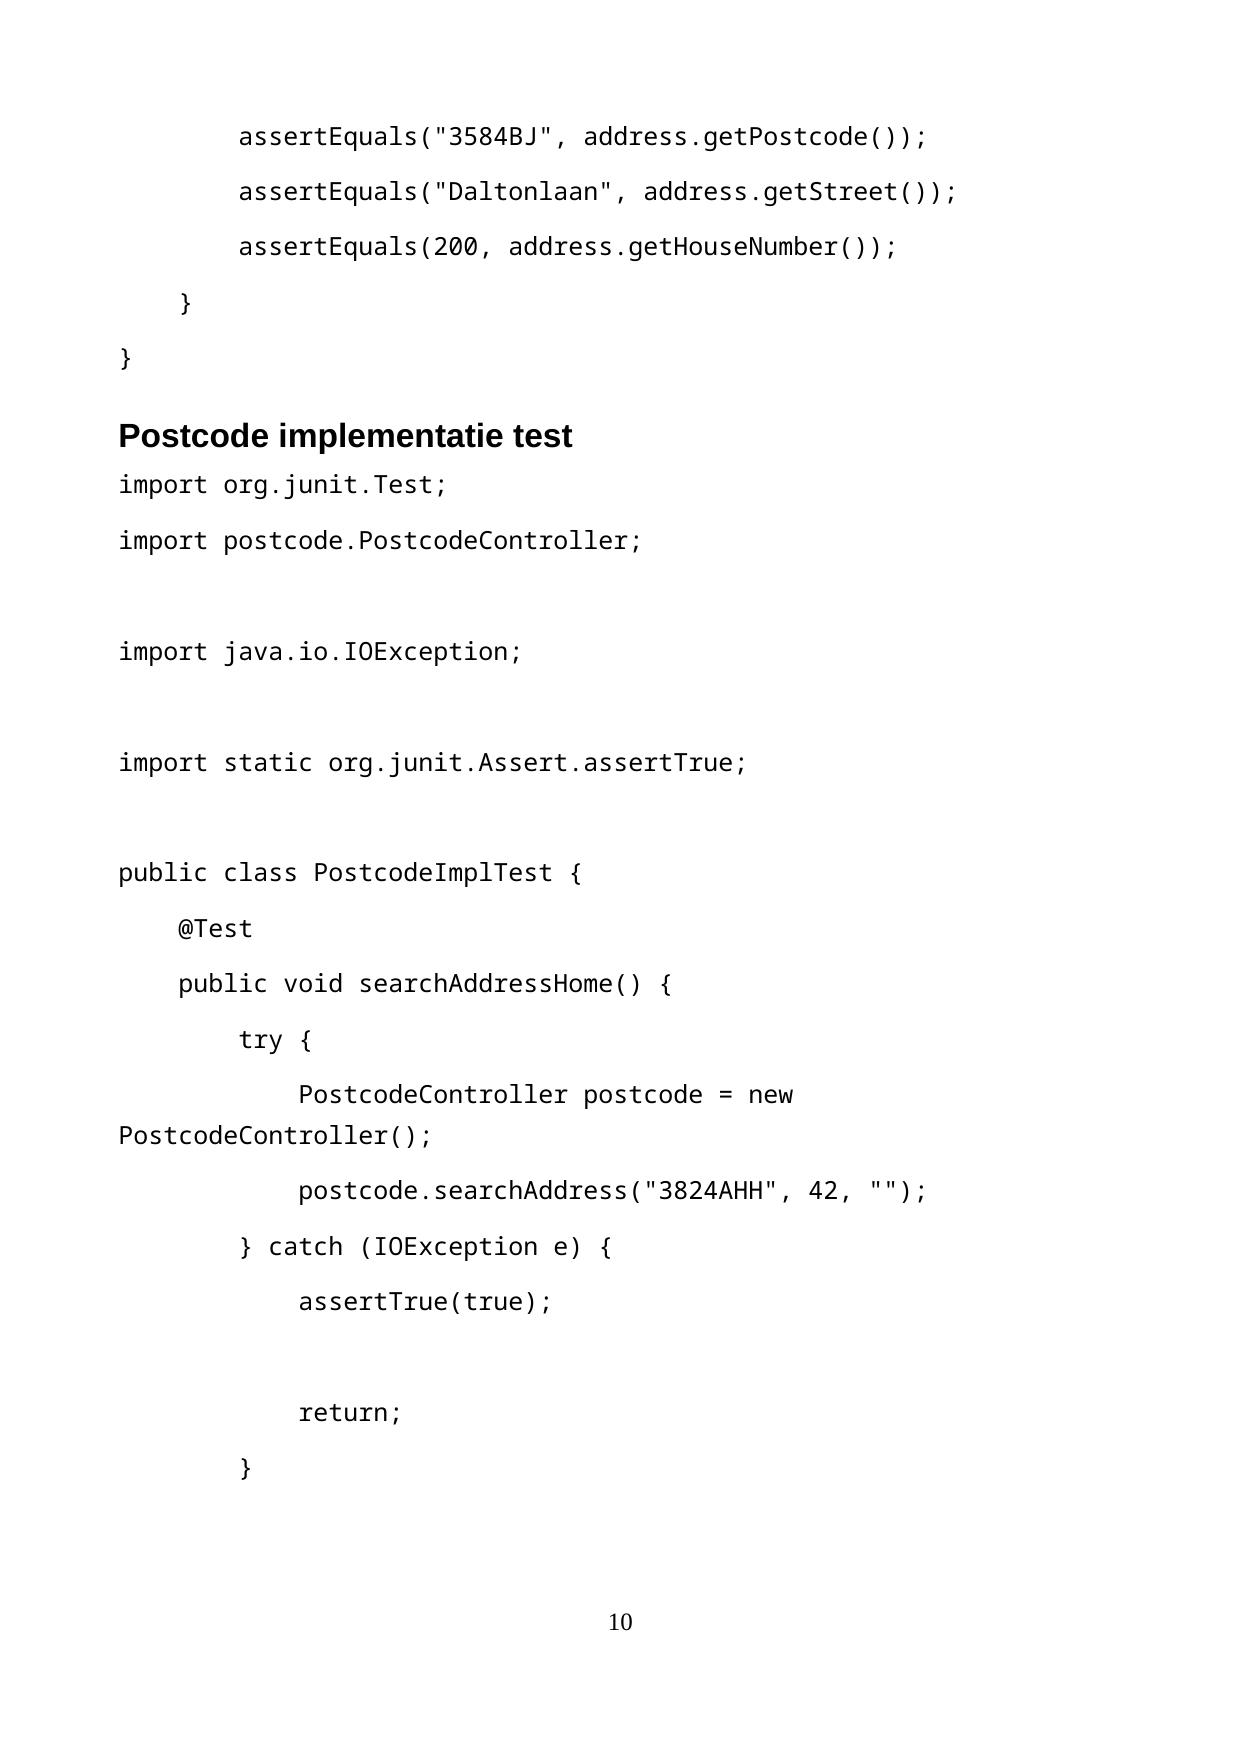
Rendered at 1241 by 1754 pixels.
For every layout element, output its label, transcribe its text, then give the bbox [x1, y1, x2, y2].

text @Test [118, 911, 1122, 944]
text import java.io.IOException; [118, 633, 1122, 667]
text PostcodeController postcode = new PostcodeController(); [118, 1077, 1122, 1152]
text } [118, 340, 1122, 374]
text } [118, 1450, 1122, 1484]
text public void searchAddressHome() { [118, 966, 1122, 1000]
text assertEquals(200, address.getHouseNumber()); [118, 229, 1122, 263]
text import postcode.PostcodeController; [118, 523, 1122, 557]
text try { [118, 1021, 1122, 1055]
text assertEquals("3584BJ", address.getPostcode()); [118, 118, 1122, 152]
text assertEquals("Daltonlaan", address.getStreet()); [118, 173, 1122, 208]
text import static org.junit.Assert.assertTrue; [118, 744, 1122, 778]
text return; [118, 1395, 1122, 1429]
subtitle Postcode implementatie test [118, 416, 1122, 455]
text } [118, 284, 1122, 318]
text import org.junit.Test; [118, 467, 1122, 501]
text } catch (IOException e) { [118, 1228, 1122, 1262]
text public class PostcodeImplTest { [118, 855, 1122, 889]
text assertTrue(true); [118, 1284, 1122, 1318]
text postcode.searchAddress("3824AHH", 42, ""); [118, 1173, 1122, 1207]
